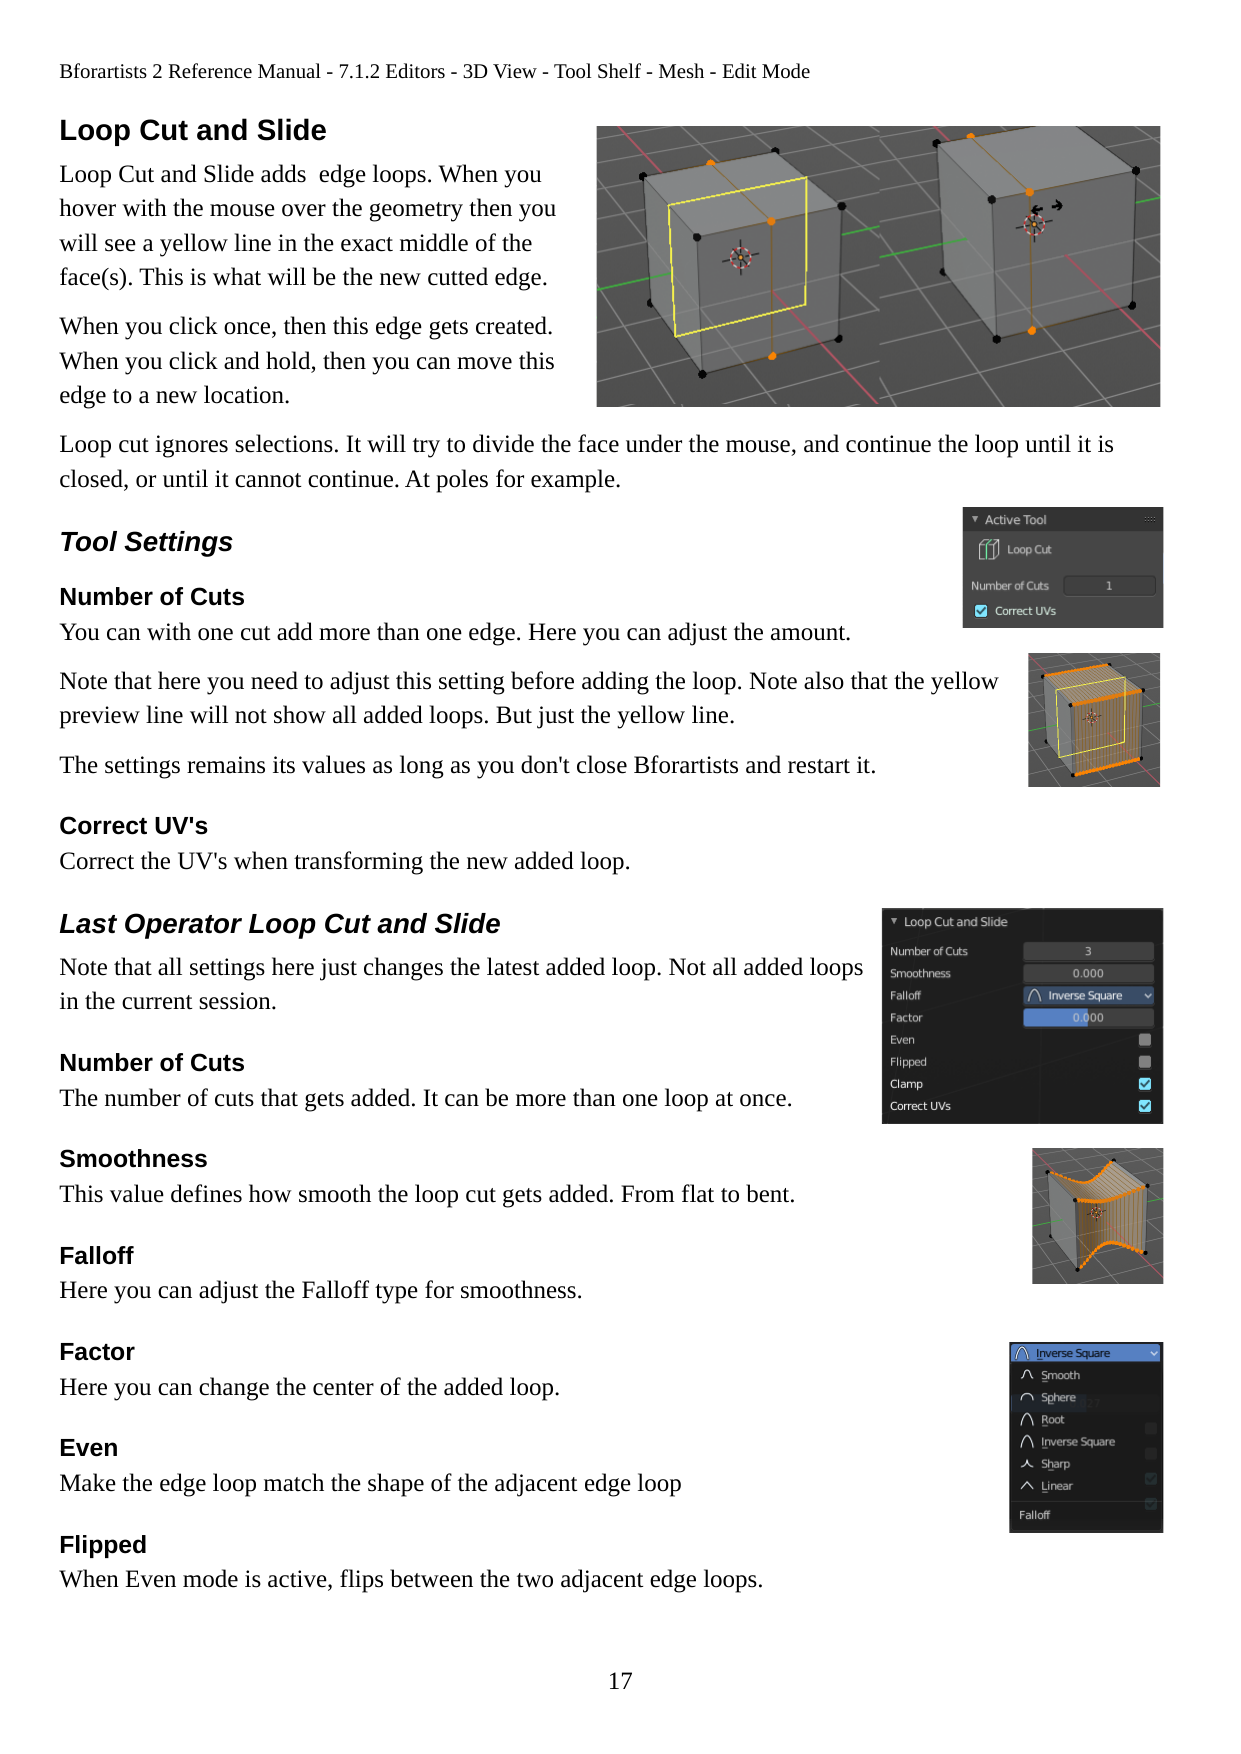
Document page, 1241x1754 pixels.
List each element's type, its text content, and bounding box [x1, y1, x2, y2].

text Here you can change the center of the added loop. [59, 1372, 1009, 1401]
text Make the edge loop match the shape of the adjacent edge loop [59, 1468, 1009, 1497]
subtitle Smoothness [59, 1144, 1181, 1173]
text This value defines how smooth the loop cut gets added. From flat to bent. [59, 1179, 1032, 1208]
text Note that here you need to adjust this setting before adding the loop. Note also that the yellow preview line will not show all added loops. But just the yellow line. [59, 666, 1028, 729]
subtitle Factor [59, 1337, 1181, 1366]
subtitle [1164, 582, 1181, 611]
subtitle Falloff [59, 1241, 1032, 1269]
text Here you can adjust the Falloff type for smoothness. [59, 1276, 1181, 1304]
text Correct the UV's when transforming the new added loop. [59, 846, 1181, 875]
subtitle Flipped [59, 1530, 1181, 1558]
text Loop cut ignores selections. It will try to divide the face under the mouse, and continue the loop until it is closed, or until it cannot continue. At poles for example. [59, 429, 1181, 493]
picture [1028, 653, 1161, 787]
text When you click once, then this edge gets created. When you click and hold, then you can move this edge to a new location. [59, 311, 1181, 409]
picture [1032, 1148, 1164, 1284]
text The settings remains its values as long as you don't close Bforartists and restart it. [59, 750, 1028, 778]
subtitle [1164, 525, 1181, 557]
subtitle [1164, 1433, 1181, 1462]
subtitle Even [59, 1433, 1009, 1462]
subtitle Tool Settings [59, 525, 962, 557]
picture [881, 908, 1164, 1124]
subtitle Last Operator Loop Cut and Slide [59, 908, 881, 939]
subtitle Number of Cuts [59, 1048, 881, 1077]
subtitle [1164, 1048, 1181, 1077]
picture [962, 507, 1164, 628]
subtitle Number of Cuts [59, 582, 962, 611]
text Note that all settings here just changes the latest added loop. Not all added loops in the current session. [59, 952, 881, 1015]
picture [1009, 1342, 1164, 1533]
text Loop Cut and Slide adds edge loops. When you hover with the mouse over the geometry then you will see a yellow line in the exact middle of the face(s). This is what will be the new cutted edge. [59, 159, 596, 291]
subtitle Loop Cut and Slide [59, 113, 1181, 146]
subtitle Correct UV's [59, 811, 1181, 840]
text The number of cuts that gets added. It can be more than one loop at once. [59, 1083, 881, 1112]
picture [596, 126, 1161, 407]
text You can with one cut add more than one edge. Here you can adjust the amount. [59, 617, 1181, 646]
subtitle [1164, 1241, 1181, 1269]
text When Even mode is active, flips between the two adjacent edge loops. [59, 1564, 1181, 1593]
